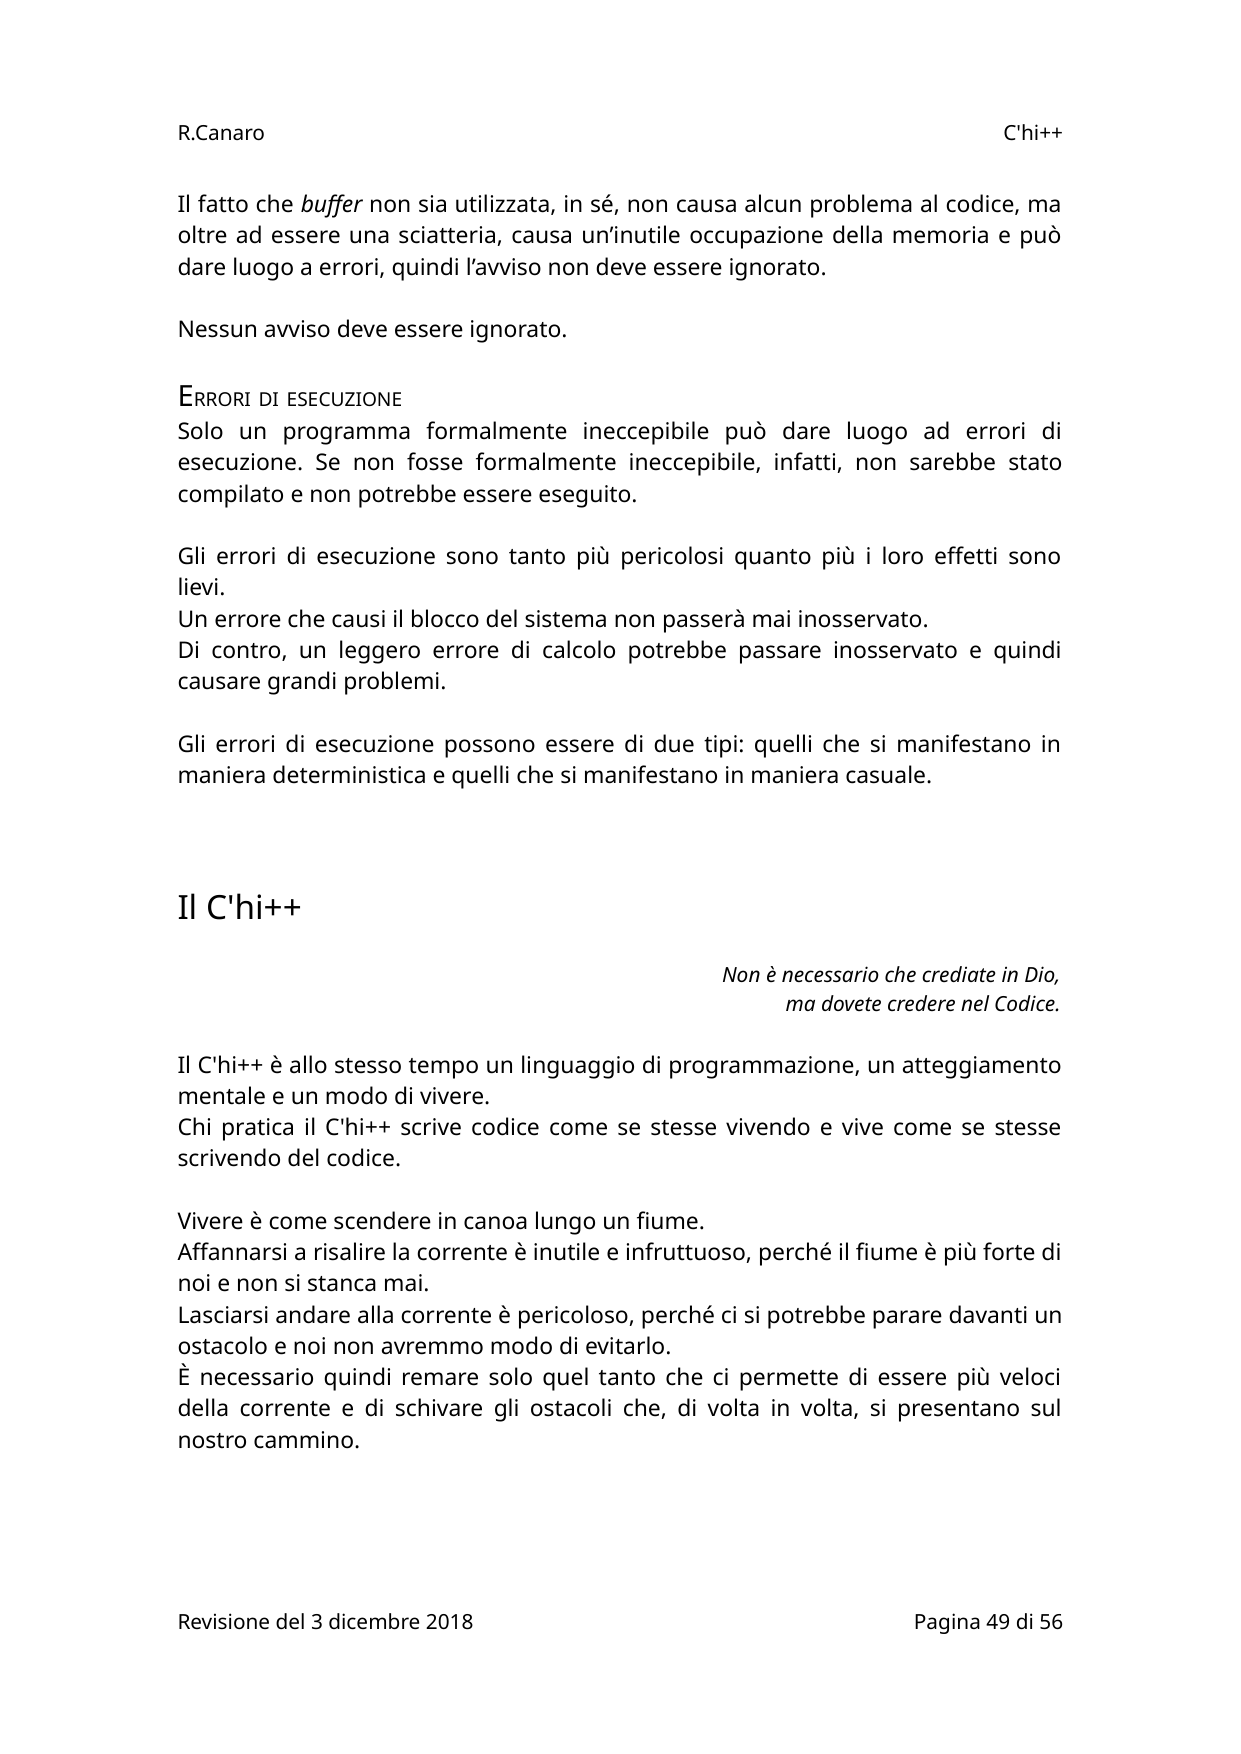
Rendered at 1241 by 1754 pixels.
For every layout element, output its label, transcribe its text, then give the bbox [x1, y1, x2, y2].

text ma dovete credere nel Codice. [177, 989, 1063, 1017]
text Di contro, un leggero errore di calcolo potrebbe passare inosservato e quindi causare grandi problemi. [177, 634, 1063, 696]
text Gli errori di esecuzione possono essere di due tipi: quelli che si manifestano in maniera deterministica e quelli che si manifestano in maniera casuale. [177, 728, 1063, 790]
text Gli errori di esecuzione sono tanto più pericolosi quanto più i loro effetti sono lievi. [177, 540, 1063, 603]
text Lasciarsi andare alla corrente è pericoloso, perché ci si potrebbe parare davanti un ostacolo e noi non avremmo modo di evitarlo. [177, 1299, 1063, 1361]
text Non è necessario che crediate in Dio, [177, 961, 1063, 989]
text Nessun avviso deve essere ignorato. [177, 313, 1063, 344]
text Solo un programma formalmente ineccepibile può dare luogo ad errori di esecuzione. Se non fosse formalmente ineccepibile, infatti, non sarebbe stato compilato e non potrebbe essere eseguito. [177, 415, 1063, 509]
text Affannarsi a risalire la corrente è inutile e infruttuoso, perché il fiume è più forte di noi e non si stanca mai. [177, 1236, 1063, 1299]
text Vivere è come scendere in canoa lungo un fiume. [177, 1205, 1063, 1236]
text È necessario quindi remare solo quel tanto che ci permette di essere più veloci della corrente e di schivare gli ostacoli che, di volta in volta, si presentano sul nostro cammino. [177, 1361, 1063, 1455]
subtitle Il C'hi++ [177, 884, 1063, 929]
text Un errore che causi il blocco del sistema non passerà mai inosservato. [177, 603, 1063, 634]
text Chi pratica il C'hi++ scrive codice come se stesse vivendo e vive come se stesse scrivendo del codice. [177, 1111, 1063, 1174]
text Il C'hi++ è allo stesso tempo un linguaggio di programmazione, un atteggiamento mentale e un modo di vivere. [177, 1049, 1063, 1111]
subtitle Errori di esecuzione [177, 375, 1063, 415]
text Il fatto che buffer non sia utilizzata, in sé, non causa alcun problema al codice, ma oltre ad essere una sciatteria, causa un’inutile occupazione della memoria e può dare luogo a errori, quindi l’avviso non deve essere ignorato. [177, 188, 1063, 282]
